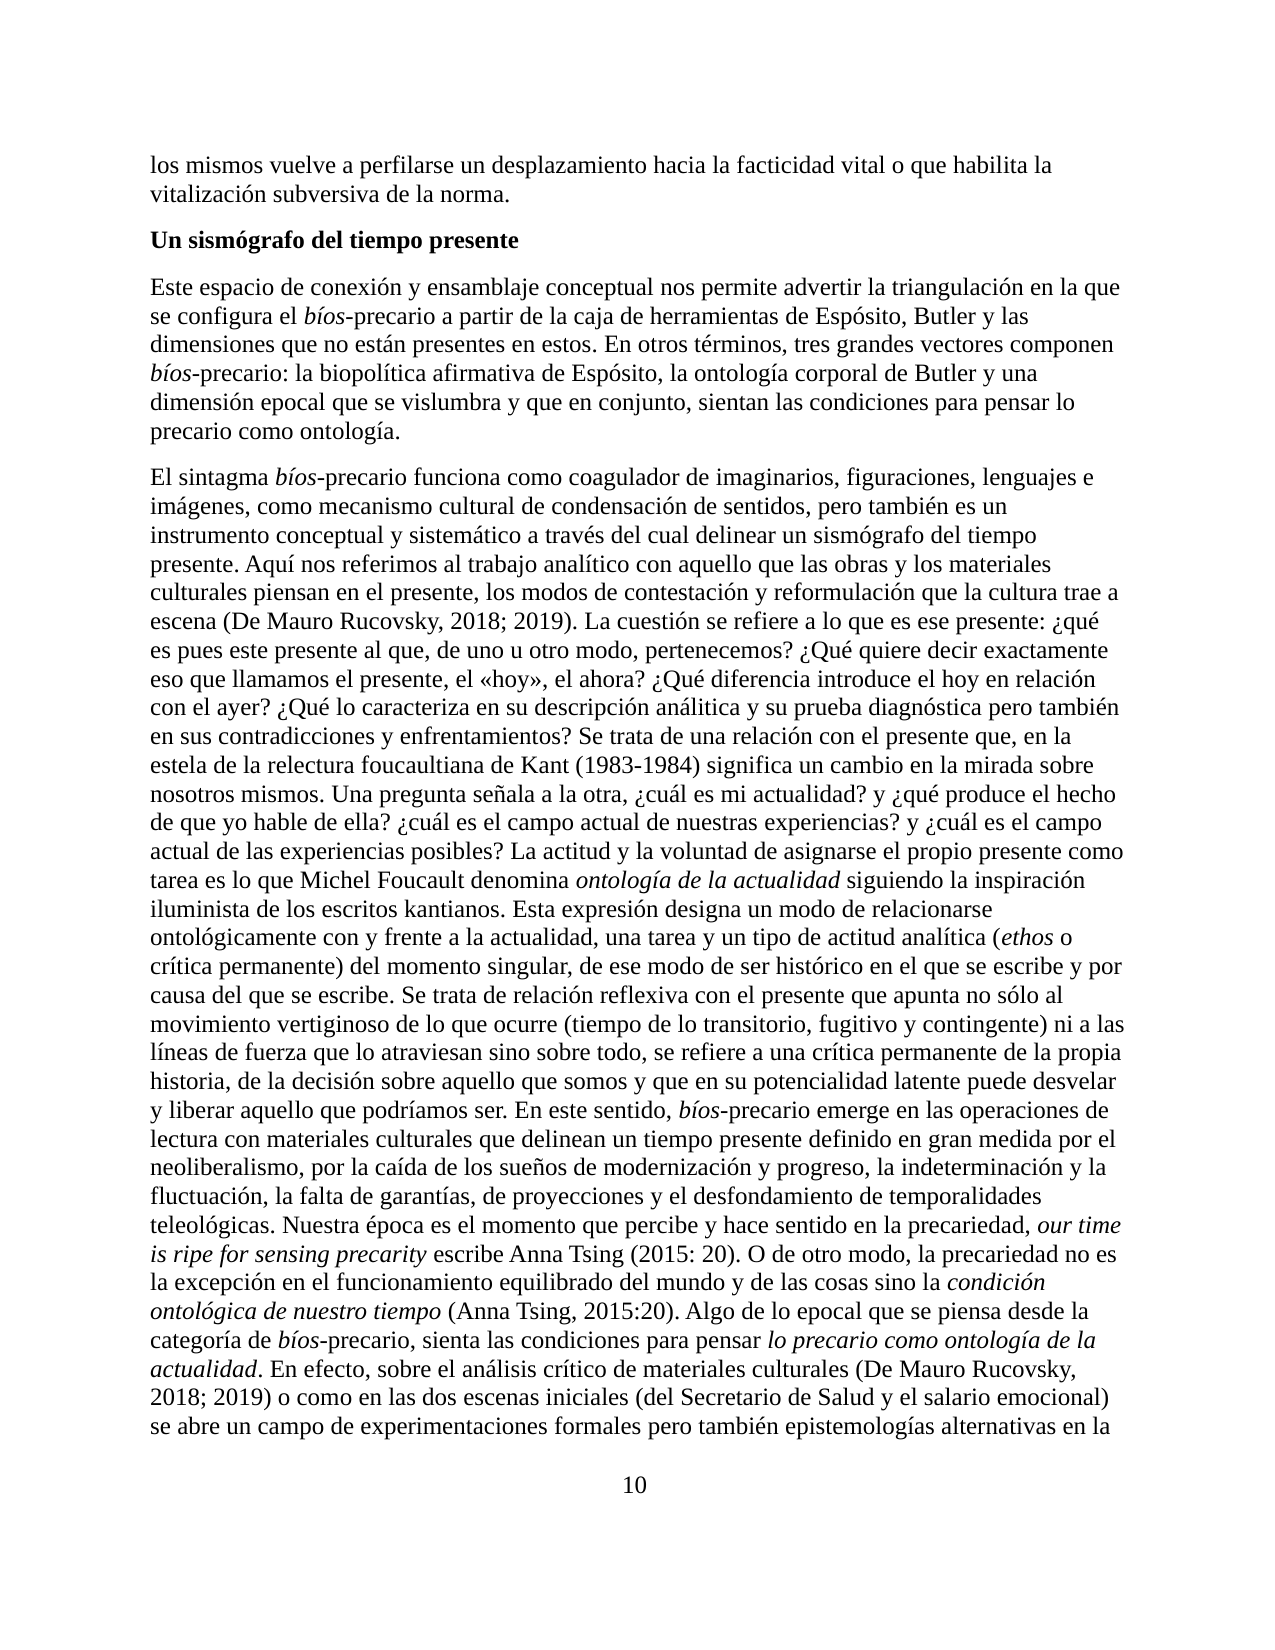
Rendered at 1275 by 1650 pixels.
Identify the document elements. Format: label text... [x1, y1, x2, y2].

text El sintagma bíos-precario funciona como coagulador de imaginarios, figuraciones, lenguajes e imágenes, como mecanismo cultural de condensación de sentidos, pero también es un instrumento conceptual y sistemático a través del cual delinear un sismógrafo del tiempo presente. Aquí nos referimos al trabajo analítico con aquello que las obras y los materiales culturales piensan en el presente, los modos de contestación y reformulación que la cultura trae a escena (De Mauro Rucovsky, 2018; 2019). La cuestión se refiere a lo que es ese presente: ¿qué es pues este presente al que, de uno u otro modo, pertenecemos? ¿Qué quiere decir exactamente eso que llamamos el presente, el «hoy», el ahora? ¿Qué diferencia introduce el hoy en relación con el ayer? ¿Qué lo caracteriza en su descripción análitica y su prueba diagnóstica pero también en sus contradicciones y enfrentamientos? Se trata de una relación con el presente que, en la estela de la relectura foucaultiana de Kant (1983-1984) significa un cambio en la mirada sobre nosotros mismos. Una pregunta señala a la otra, ¿cuál es mi actualidad? y ¿qué produce el hecho de que yo hable de ella? ¿cuál es el campo actual de nuestras experiencias? y ¿cuál es el campo actual de las experiencias posibles? La actitud y la voluntad de asignarse el propio presente como tarea es lo que Michel Foucault denomina ontología de la actualidad siguiendo la inspiración iluminista de los escritos kantianos. Esta expresión designa un modo de relacionarse ontológicamente con y frente a la actualidad, una tarea y un tipo de actitud analítica (ethos o crítica permanente) del momento singular, de ese modo de ser histórico en el que se escribe y por causa del que se escribe. Se trata de relación reflexiva con el presente que apunta no sólo al movimiento vertiginoso de lo que ocurre (tiempo de lo transitorio, fugitivo y contingente) ni a las líneas de fuerza que lo atraviesan sino sobre todo, se refiere a una crítica permanente de la propia historia, de la decisión sobre aquello que somos y que en su potencialidad latente puede desvelar y liberar aquello que podríamos ser. En este sentido, bíos-precario emerge en las operaciones de lectura con materiales culturales que delinean un tiempo presente definido en gran medida por el neoliberalismo, por la caída de los sueños de modernización y progreso, la indeterminación y la fluctuación, la falta de garantías, de proyecciones y el desfondamiento de temporalidades teleológicas. Nuestra época es el momento que percibe y hace sentido en la precariedad, our time is ripe for sensing precarity escribe Anna Tsing (2015: 20). O de otro modo, la precariedad no es la excepción en el funcionamiento equilibrado del mundo y de las cosas sino la condición ontológica de nuestro tiempo (Anna Tsing, 2015:20). Algo de lo epocal que se piensa desde la categoría de bíos-precario, sienta las condiciones para pensar lo precario como ontología de la actualidad. En efecto, sobre el análisis crítico de materiales culturales (De Mauro Rucovsky, 2018; 2019) o como en las dos escenas iniciales (del Secretario de Salud y el salario emocional) se abre un campo de experimentaciones formales pero también epistemologías alternativas en la [150, 462, 1125, 1440]
text Un sismógrafo del tiempo presente [150, 225, 1125, 254]
text los mismos vuelve a perfilarse un desplazamiento hacia la facticidad vital o que habilita la vitalización subversiva de la norma. [150, 150, 1125, 207]
text Este espacio de conexión y ensamblaje conceptual nos permite advertir la triangulación en la que se configura el bíos-precario a partir de la caja de herramientas de Espósito, Butler y las dimensiones que no están presentes en estos. En otros términos, tres grandes vectores componen bíos-precario: la biopolítica afirmativa de Espósito, la ontología corporal de Butler y una dimensión epocal que se vislumbra y que en conjunto, sientan las condiciones para pensar lo precario como ontología. [150, 272, 1125, 444]
